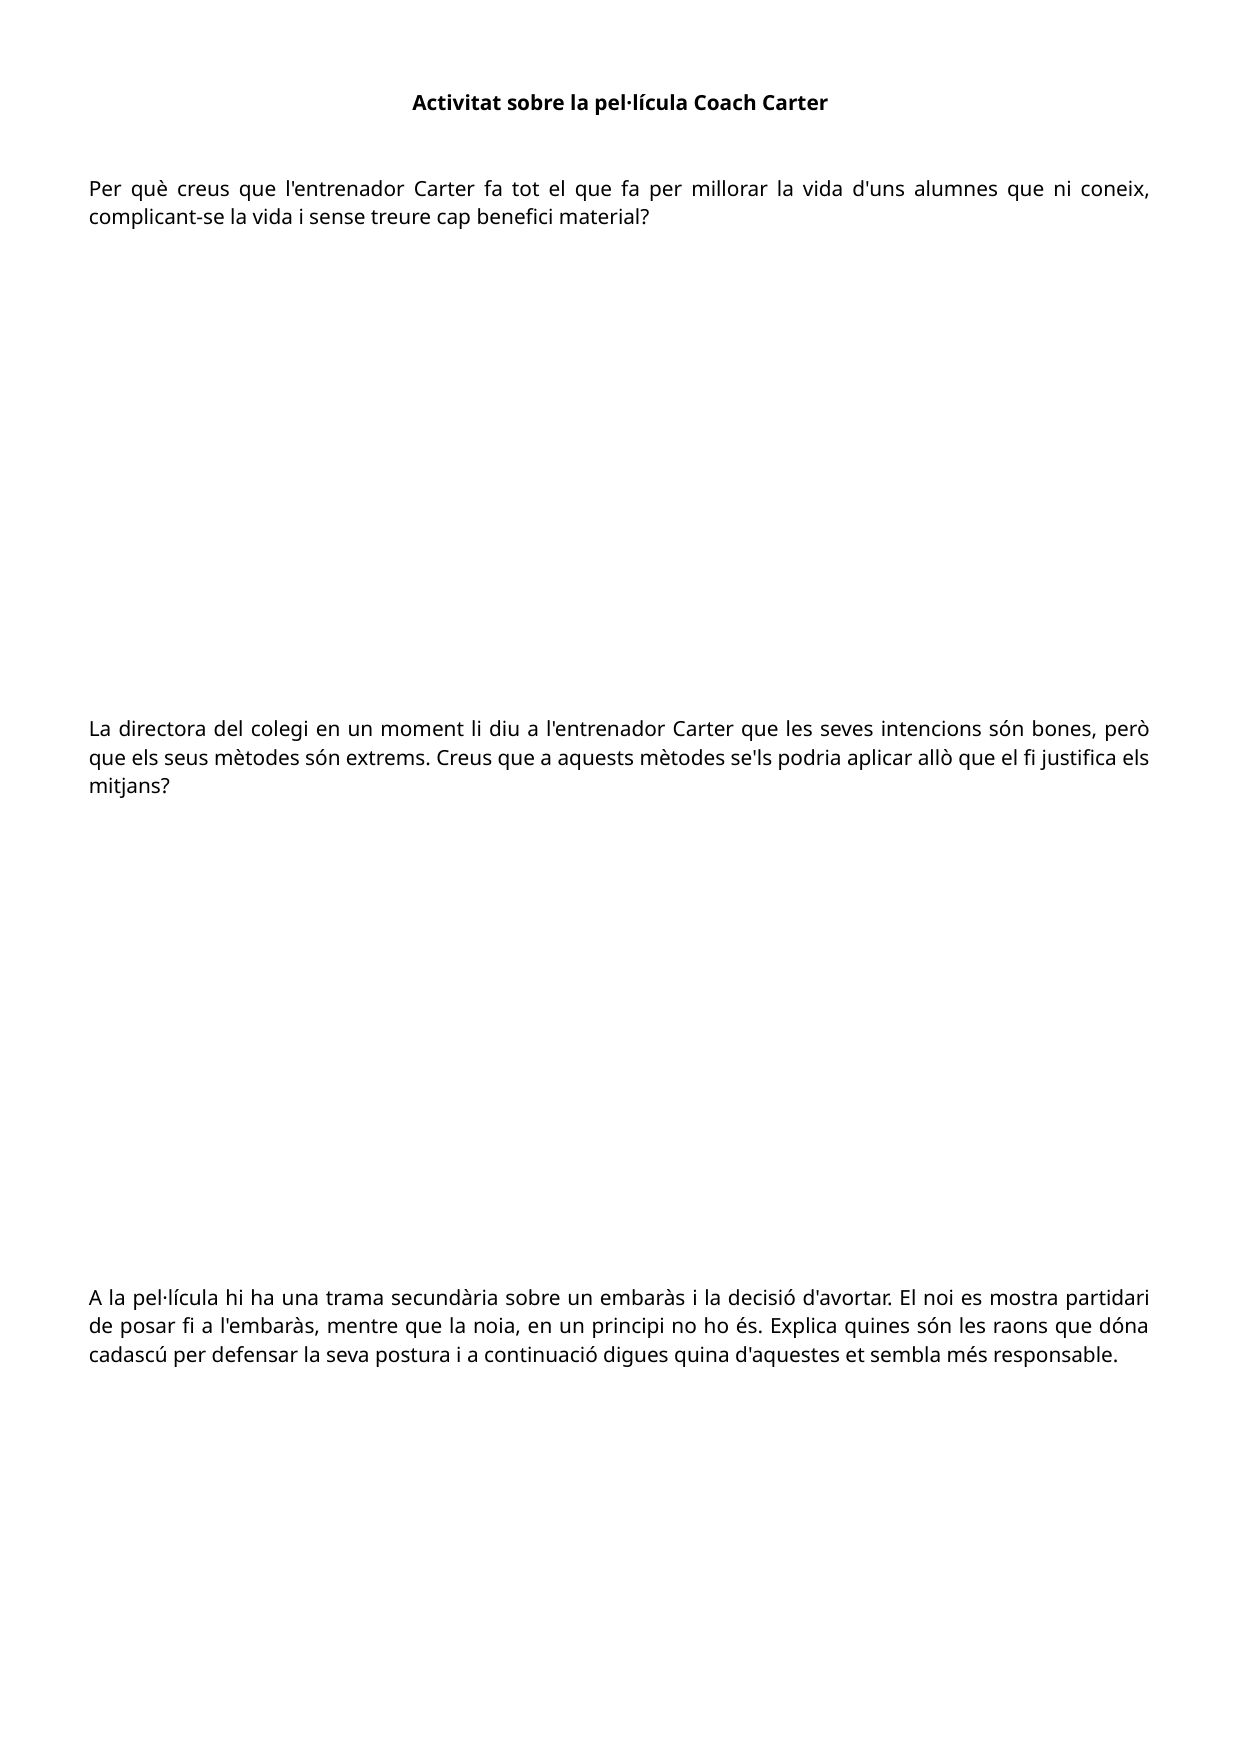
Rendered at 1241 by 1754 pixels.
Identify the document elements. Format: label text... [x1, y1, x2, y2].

text La directora del colegi en un moment li diu a l'entrenador Carter que les seves intencions són bones, però que els seus mètodes són extrems. Creus que a aquests mètodes se'ls podria aplicar allò que el fi justifica els mitjans? [88, 714, 1152, 799]
text A la pel·lícula hi ha una trama secundària sobre un embaràs i la decisió d'avortar. El noi es mostra partidari de posar fi a l'embaràs, mentre que la noia, en un principi no ho és. Explica quines són les raons que dóna cadascú per defensar la seva postura i a continuació digues quina d'aquestes et sembla més responsable. [88, 1283, 1152, 1368]
text Per què creus que l'entrenador Carter fa tot el que fa per millorar la vida d'uns alumnes que ni coneix, complicant-se la vida i sense treure cap benefici material? [88, 174, 1152, 231]
text Activitat sobre la pel·lícula Coach Carter [88, 88, 1152, 117]
